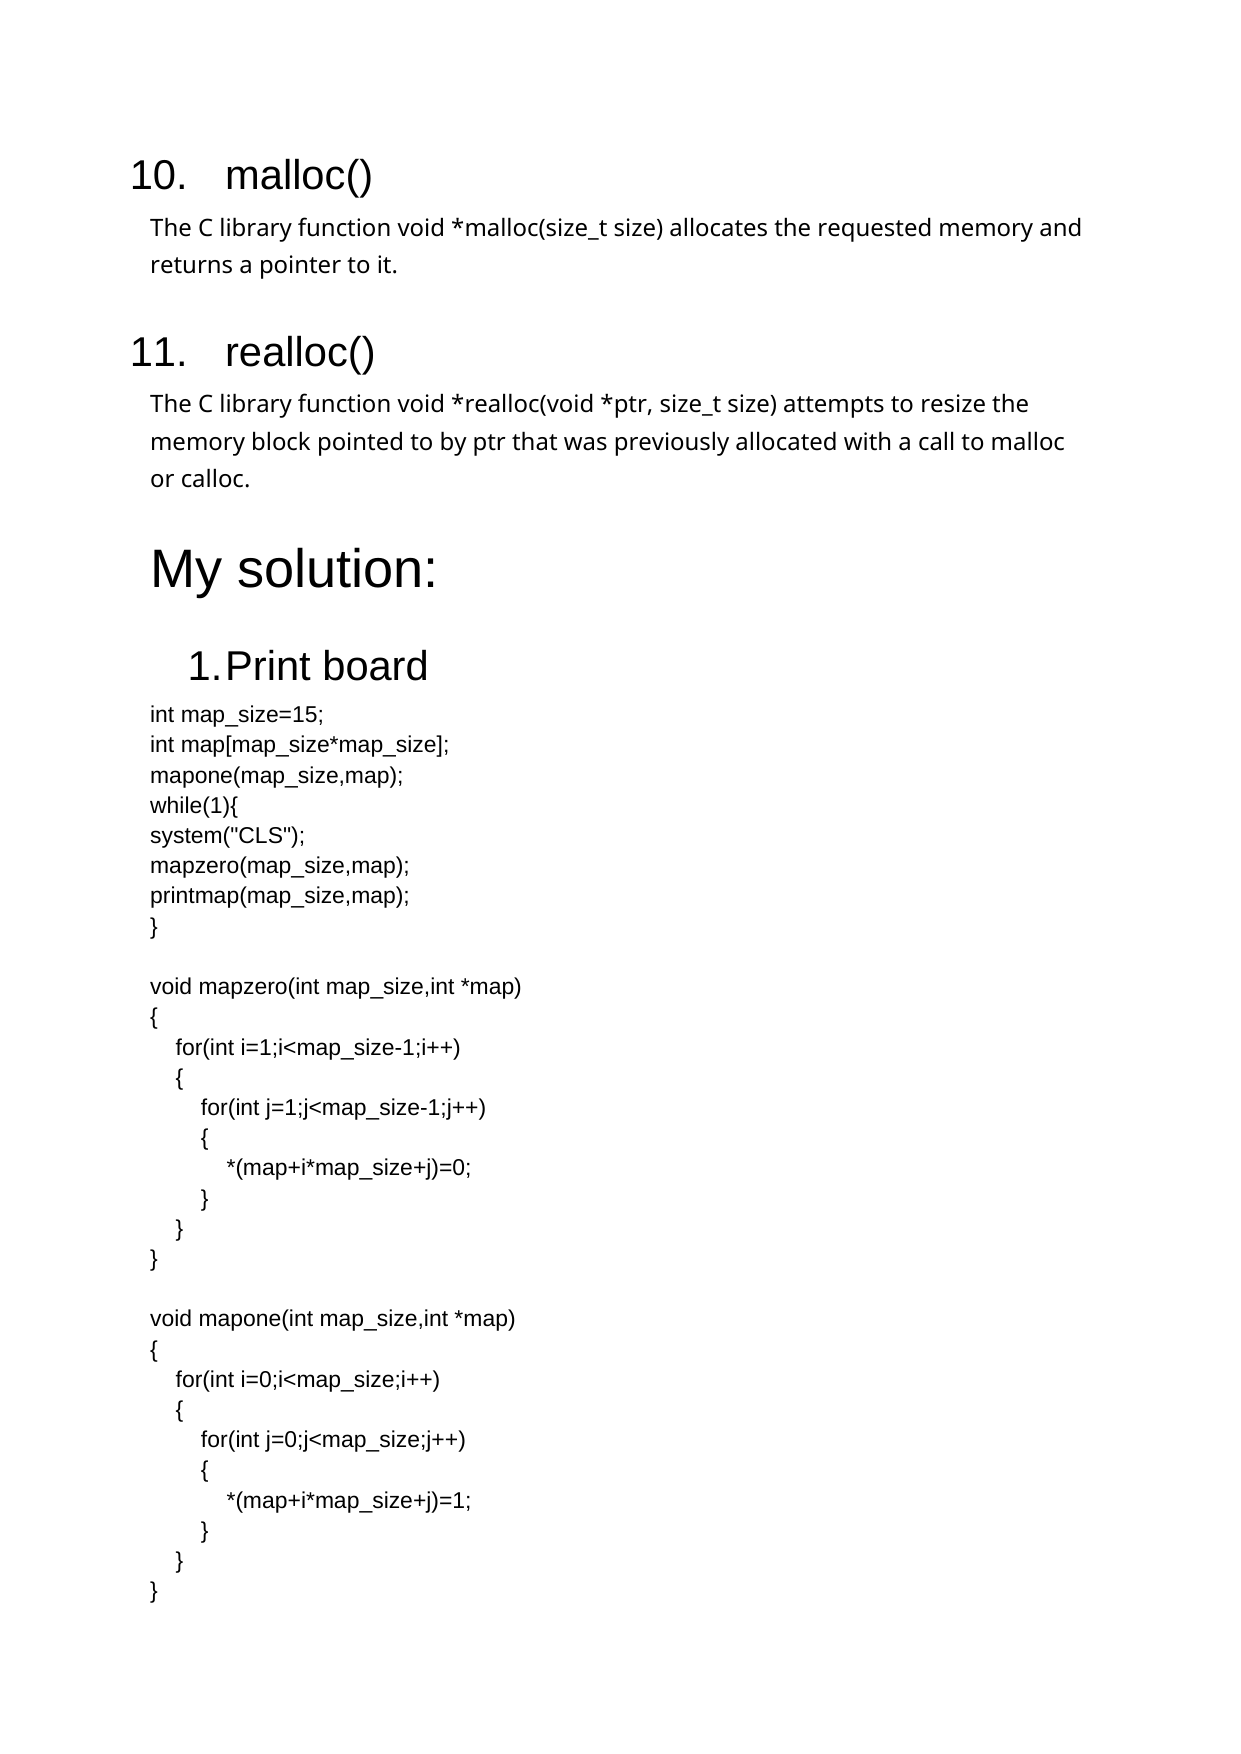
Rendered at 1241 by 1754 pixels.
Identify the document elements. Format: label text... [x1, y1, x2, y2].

text *(map+i*map_size+j)=0; [150, 1154, 1090, 1181]
text } [150, 1547, 1090, 1573]
subtitle malloc() [187, 150, 1090, 198]
text for(int i=0;i<map_size;i++) [150, 1366, 1090, 1392]
text void mapzero(int map_size,int *map) [150, 973, 1090, 999]
text printmap(map_size,map); [150, 882, 1090, 909]
text } [150, 1245, 1090, 1271]
text system("CLS"); [150, 822, 1090, 848]
text mapone(map_size,map); [150, 762, 1090, 788]
subtitle realloc() [187, 327, 1090, 375]
text } [150, 913, 1090, 939]
text for(int j=0;j<map_size;j++) [150, 1426, 1090, 1453]
text { [150, 1396, 1090, 1422]
text int map[map_size*map_size]; [150, 731, 1090, 758]
text int map_size=15; [150, 701, 1090, 728]
subtitle Print board [187, 641, 1090, 689]
text The C library function void *malloc(size_t size) allocates the requested memory and returns a pointer to it. [150, 210, 1090, 280]
text void mapone(int map_size,int *map) [150, 1305, 1090, 1332]
title My solution: [150, 537, 1090, 599]
text for(int j=1;j<map_size-1;j++) [150, 1094, 1090, 1120]
text mapzero(map_size,map); [150, 852, 1090, 879]
text for(int i=1;i<map_size-1;i++) [150, 1033, 1090, 1060]
text { [150, 1064, 1090, 1090]
text while(1){ [150, 792, 1090, 818]
text { [150, 1003, 1090, 1030]
text *(map+i*map_size+j)=1; [150, 1487, 1090, 1513]
text { [150, 1124, 1090, 1151]
text The C library function void *realloc(void *ptr, size_t size) attempts to resize the memory block pointed to by ptr that was previously allocated with a call to malloc or calloc. [150, 387, 1090, 495]
text } [150, 1577, 1090, 1604]
text { [150, 1456, 1090, 1483]
text } [150, 1184, 1090, 1211]
text { [150, 1336, 1090, 1362]
text } [150, 1215, 1090, 1241]
text } [150, 1517, 1090, 1543]
